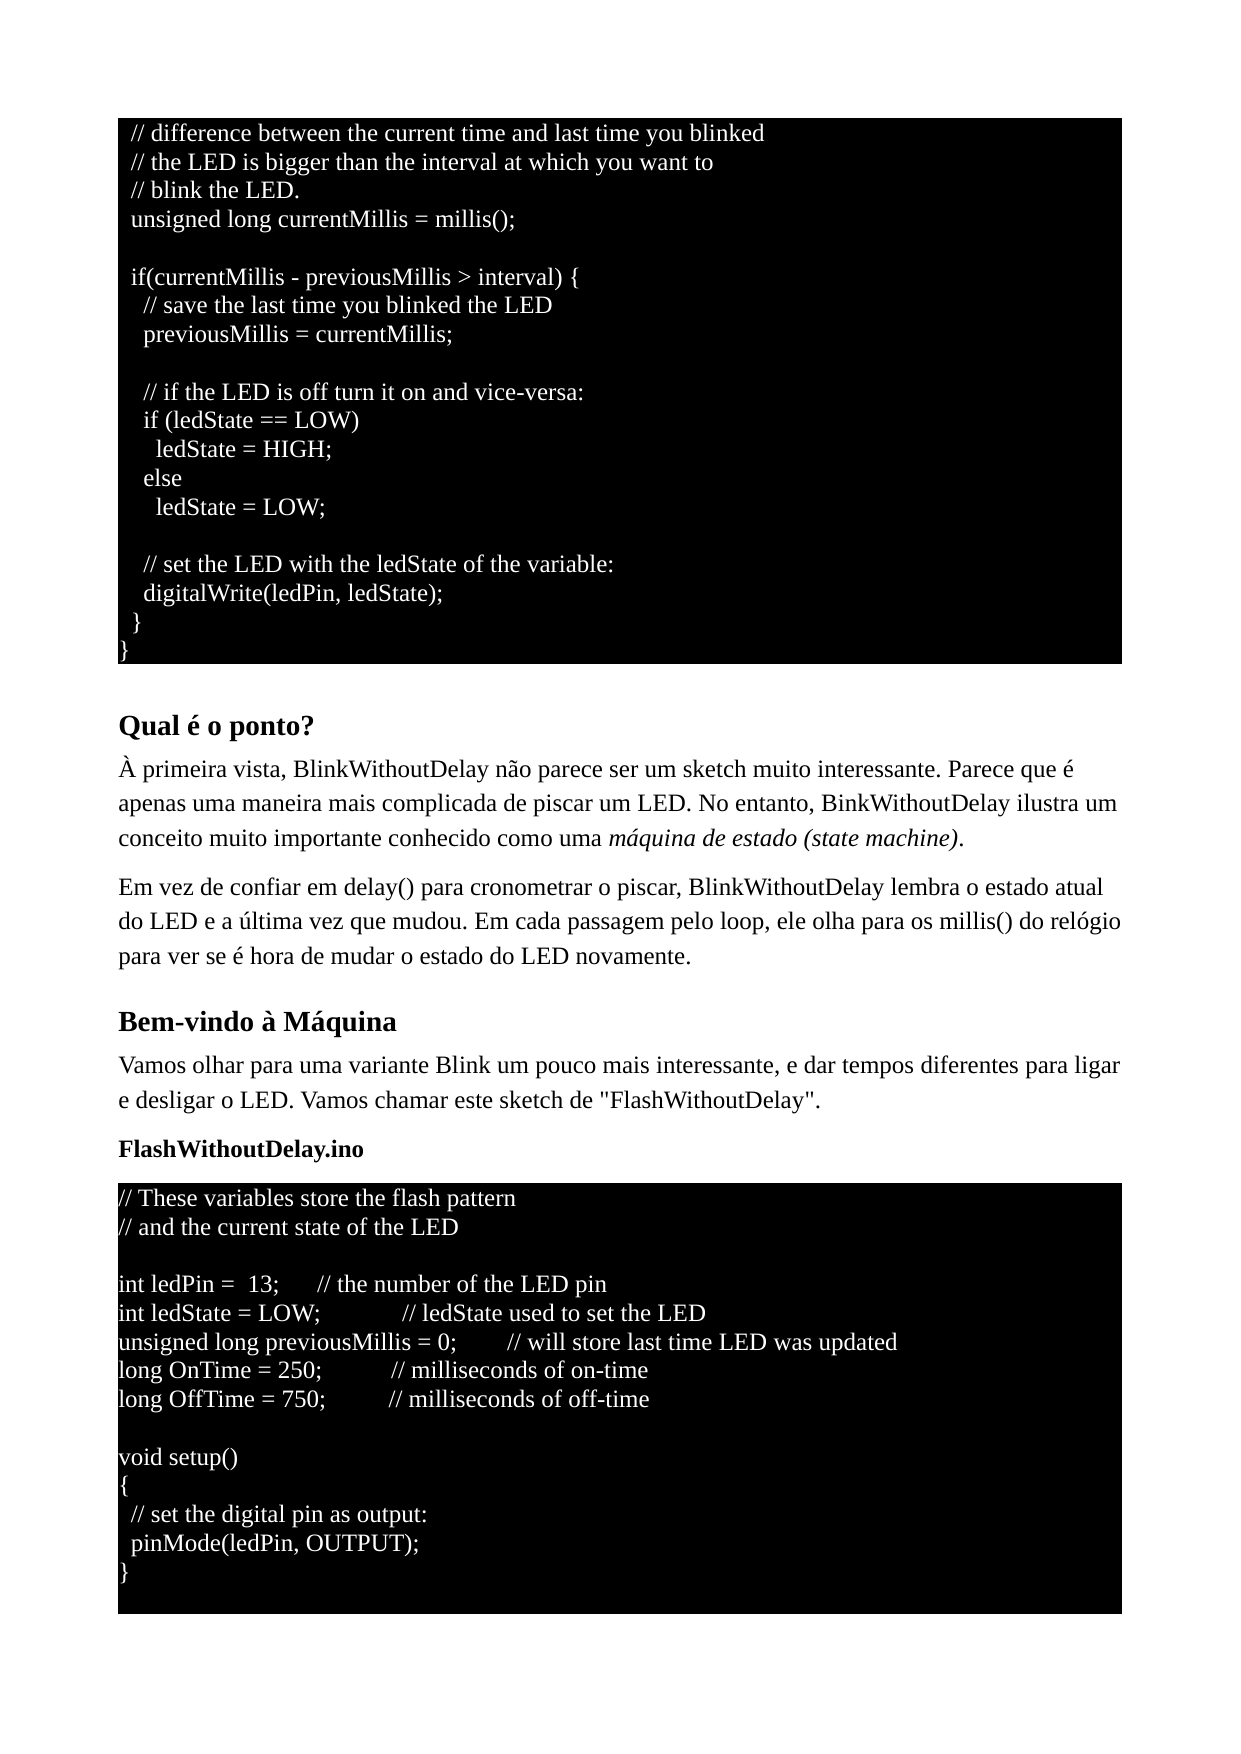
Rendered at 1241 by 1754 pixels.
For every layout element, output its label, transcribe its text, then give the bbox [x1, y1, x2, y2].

text ledState = LOW; [118, 492, 1122, 521]
text // set the LED with the ledState of the variable: [118, 549, 1122, 578]
text } [118, 607, 1122, 636]
text À primeira vista, BlinkWithoutDelay não parece ser um sketch muito interessante. Parece que é apenas uma maneira mais complicada de piscar um LED. No entanto, BinkWithoutDelay ilustra um conceito muito importante conhecido como uma máquina de estado (state machine). [118, 754, 1122, 851]
text digitalWrite(ledPin, ledState); [118, 578, 1122, 607]
text } [118, 636, 1122, 664]
text // These variables store the flash pattern [118, 1183, 1122, 1212]
text void setup() [118, 1442, 1122, 1471]
text // set the digital pin as output: [118, 1499, 1122, 1528]
text else [118, 463, 1122, 492]
subtitle Qual é o ponto? [118, 708, 1122, 741]
text } [118, 1557, 1122, 1586]
text // blink the LED. [118, 176, 1122, 204]
text Vamos olhar para uma variante Blink um pouco mais interessante, e dar tempos diferentes para ligar e desligar o LED. Vamos chamar este sketch de "FlashWithoutDelay". [118, 1050, 1122, 1114]
text int ledState = LOW; // ledState used to set the LED [118, 1298, 1122, 1327]
text previousMillis = currentMillis; [118, 319, 1122, 348]
text unsigned long currentMillis = millis(); [118, 204, 1122, 233]
text { [118, 1471, 1122, 1499]
text long OnTime = 250; // milliseconds of on-time [118, 1356, 1122, 1384]
text // difference between the current time and last time you blinked [118, 118, 1122, 147]
text long OffTime = 750; // milliseconds of off-time [118, 1384, 1122, 1413]
text FlashWithoutDelay.ino [118, 1134, 1122, 1163]
text if(currentMillis - previousMillis > interval) { [118, 262, 1122, 291]
subtitle Bem-vindo à Máquina [118, 1004, 1122, 1038]
text unsigned long previousMillis = 0; // will store last time LED was updated [118, 1327, 1122, 1356]
text Em vez de confiar em delay() para cronometrar o piscar, BlinkWithoutDelay lembra o estado atual do LED e a última vez que mudou. Em cada passagem pelo loop, ele olha para os millis() do relógio para ver se é hora de mudar o estado do LED novamente. [118, 872, 1122, 969]
text // the LED is bigger than the interval at which you want to [118, 147, 1122, 176]
text // if the LED is off turn it on and vice-versa: [118, 377, 1122, 406]
text if (ledState == LOW) [118, 406, 1122, 434]
text ledState = HIGH; [118, 434, 1122, 463]
text pinMode(ledPin, OUTPUT); [118, 1528, 1122, 1557]
text // and the current state of the LED [118, 1212, 1122, 1241]
text // save the last time you blinked the LED [118, 291, 1122, 319]
text int ledPin = 13; // the number of the LED pin [118, 1269, 1122, 1298]
